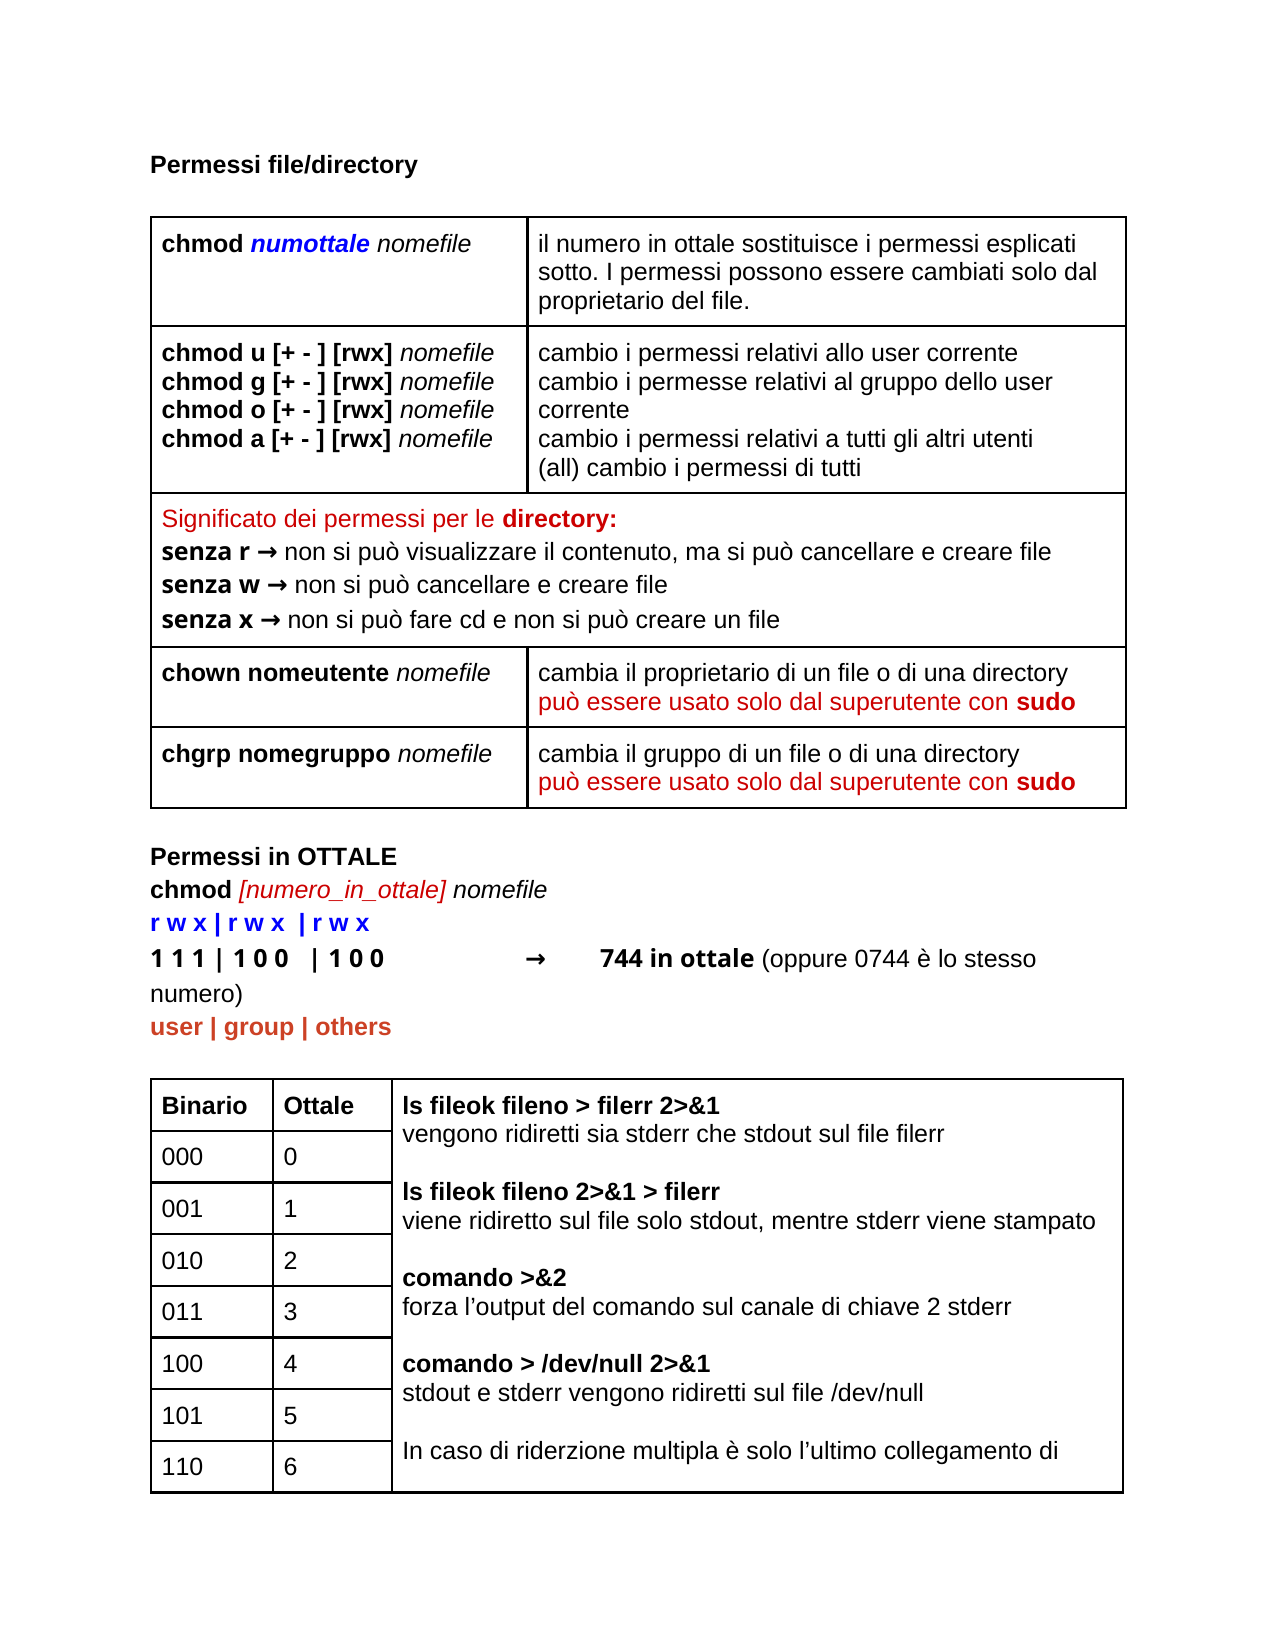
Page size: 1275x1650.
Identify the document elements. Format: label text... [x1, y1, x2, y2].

text Permessi file/directory [150, 150, 1125, 179]
table_cell 101 [152, 1390, 272, 1440]
table_cell cambia il gruppo di un file o di una directory può essere usato solo dal superutente con sudo [529, 728, 1125, 807]
table_cell chmod u [+ - ] [rwx] nomefile chmod g [+ - ] [rwx] nomefile chmod o [+ - ] [rwx] nomefile chmod a [+ - ] [rwx] nomefile [152, 327, 526, 492]
table_cell 1 [274, 1184, 391, 1233]
table_cell cambia il proprietario di un file o di una directory può essere usato solo dal superutente con sudo [529, 648, 1125, 726]
table_cell 0 [274, 1132, 391, 1181]
table_cell 001 [152, 1184, 272, 1233]
text user | group | others [150, 1012, 1125, 1041]
text Permessi in OTTALE [150, 842, 1125, 870]
table_cell 6 [274, 1442, 391, 1491]
text chmod [numero_in_ottale] nomefile [150, 875, 1125, 903]
table_cell 5 [274, 1390, 391, 1440]
table_header chmod numottale nomefile [152, 218, 526, 325]
table_header Binario [152, 1080, 272, 1130]
table_cell chgrp nomegruppo nomefile [152, 728, 526, 807]
table_cell 010 [152, 1235, 272, 1285]
table_cell Significato dei permessi per le directory: senza r → non si può visualizzare il contenuto, ma si può cancellare e creare file senza w → non si può cancellare e creare file senza x → non si può fare cd e non si può creare un file [152, 494, 1125, 646]
text r w x | r w x | r w x [150, 908, 1125, 936]
table_cell 4 [274, 1339, 391, 1388]
table_cell chown nomeutente nomefile [152, 648, 526, 726]
table_header il numero in ottale sostituisce i permessi esplicati sotto. I permessi possono essere cambiati solo dal proprietario del file. [529, 218, 1125, 325]
table_cell cambio i permessi relativi allo user corrente cambio i permesse relativi al gruppo dello user corrente cambio i permessi relativi a tutti gli altri utenti (all) cambio i permessi di tutti [529, 327, 1125, 492]
table_cell 110 [152, 1442, 272, 1491]
table_cell 000 [152, 1132, 272, 1181]
table_header ls fileok fileno > filerr 2>&1 vengono ridiretti sia stderr che stdout sul file filerr ls fileok fileno 2>&1 > filerr viene ridiretto sul file solo stdout, mentre stderr viene stampato comando >&2 forza l’output del comando sul canale di chiave 2 stderr comando > /dev/null 2>&1 stdout e stderr vengono ridiretti sul file /dev/null In caso di riderzione multipla è solo l’ultimo collegamento di ogni canale che ha effetto. [393, 1080, 1122, 1491]
table_cell 2 [274, 1235, 391, 1285]
table_cell 011 [152, 1287, 272, 1336]
table_header Ottale [274, 1080, 391, 1130]
text 1 1 1 | 1 0 0 | 1 0 0 → 744 in ottale (oppure 0744 è lo stesso numero) [150, 941, 1125, 1008]
table_cell 100 [152, 1339, 272, 1388]
table_cell 3 [274, 1287, 391, 1336]
